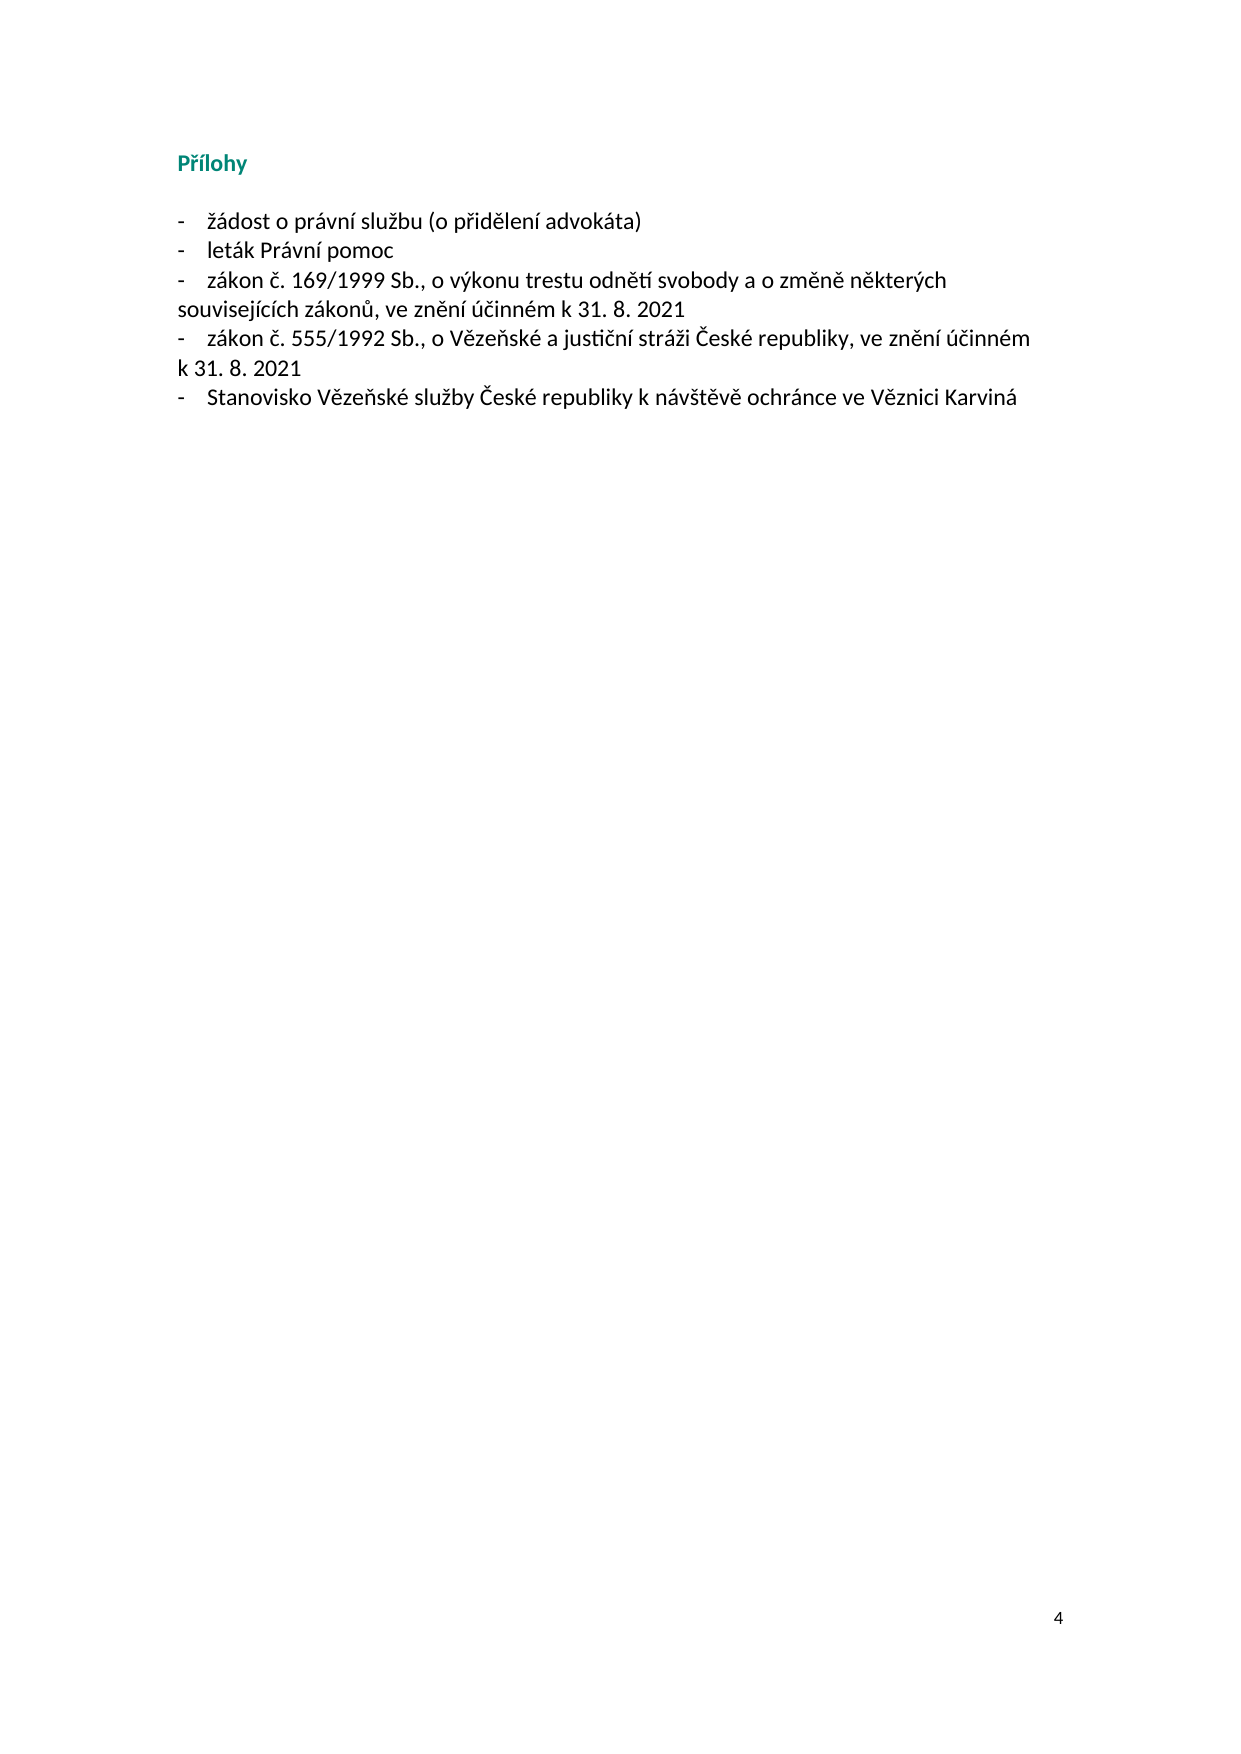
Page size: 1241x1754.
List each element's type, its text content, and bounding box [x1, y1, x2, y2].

text Přílohy [177, 148, 1063, 177]
list žádost o právní službu (o přidělení advokáta) [177, 206, 1063, 236]
list leták Právní pomoc [177, 236, 1063, 265]
list Stanovisko Vězeňské služby České republiky k návštěvě ochránce ve Věznici Karviná [177, 382, 1063, 411]
list zákon č. 555/1992 Sb., o Vězeňské a justiční stráži České republiky, ve znění účinném k 31. 8. 2021 [177, 323, 1063, 382]
list zákon č. 169/1999 Sb., o výkonu trestu odnětí svobody a o změně některých souvisejících zákonů, ve znění účinném k 31. 8. 2021 [177, 265, 1063, 323]
